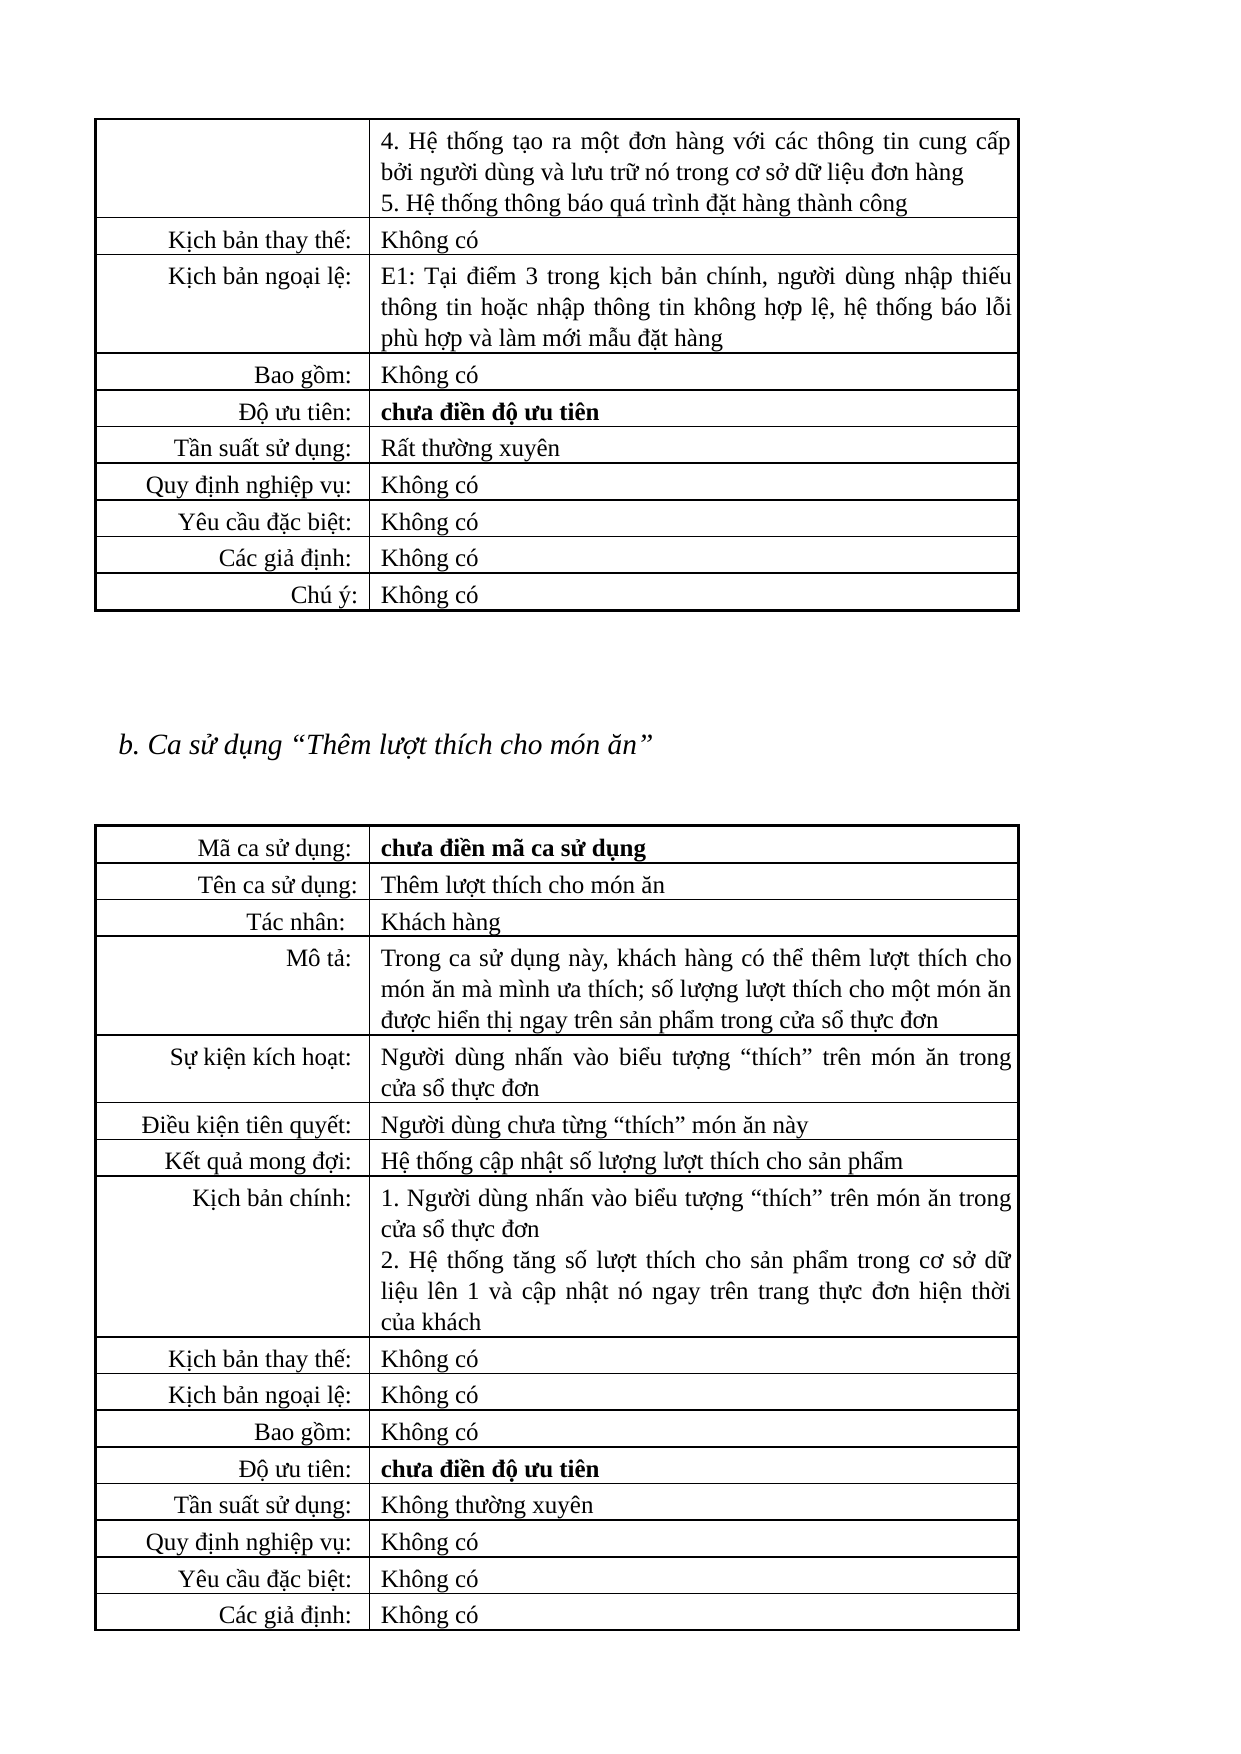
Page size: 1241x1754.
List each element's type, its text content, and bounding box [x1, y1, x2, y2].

table_cell Không có [370, 1521, 1017, 1556]
table_cell Điều kiện tiên quyết: [97, 1103, 369, 1138]
table_cell Không có [370, 537, 1017, 572]
table_cell Rất thường xuyên [370, 427, 1017, 462]
table_cell Không có [370, 1374, 1017, 1409]
table_cell Kịch bản thay thế: [97, 218, 369, 253]
table_cell [97, 120, 369, 217]
table_cell Tên ca sử dụng: [97, 864, 369, 899]
table_cell Không có [370, 1558, 1017, 1593]
table_cell chưa điền độ ưu tiên [370, 1448, 1017, 1483]
table_cell Tần suất sử dụng: [97, 427, 369, 462]
table_header Mã ca sử dụng: [97, 827, 369, 862]
table_cell Khách hàng [370, 900, 1017, 935]
table_cell Thêm lượt thích cho món ăn [370, 864, 1017, 899]
table_cell 1. Người dùng nhấn vào biểu tượng “thích” trên món ăn trong cửa sổ thực đơn 2. Hệ thống tăng số lượt thích cho sản phẩm trong cơ sở dữ liệu lên 1 và cập nhật nó ngay trên trang thực đơn hiện thời của khách [370, 1177, 1017, 1336]
table_cell Bao gồm: [97, 1411, 369, 1446]
table_cell Hệ thống cập nhật số lượng lượt thích cho sản phẩm [370, 1140, 1017, 1175]
table_cell Không có [370, 1411, 1017, 1446]
table_cell Trong ca sử dụng này, khách hàng có thể thêm lượt thích cho món ăn mà mình ưa thích; số lượng lượt thích cho một món ăn được hiển thị ngay trên sản phẩm trong cửa sổ thực đơn [370, 937, 1017, 1034]
table_cell Người dùng chưa từng “thích” món ăn này [370, 1103, 1017, 1138]
table_cell Người dùng nhấn vào biểu tượng “thích” trên món ăn trong cửa sổ thực đơn [370, 1036, 1017, 1102]
table_cell Kịch bản ngoại lệ: [97, 255, 369, 352]
table_cell Độ ưu tiên: [97, 391, 369, 426]
table_header chưa điền mã ca sử dụng [370, 827, 1017, 862]
table_cell Không có [370, 354, 1017, 389]
table_cell Tần suất sử dụng: [97, 1484, 369, 1519]
table_cell Không có [370, 1594, 1017, 1629]
table_cell Bao gồm: [97, 354, 369, 389]
table_cell Các giả định: [97, 1594, 369, 1629]
table_cell Chú ý: [97, 574, 369, 609]
table_cell Sự kiện kích hoạt: [97, 1036, 369, 1102]
table_cell Không thường xuyên [370, 1484, 1017, 1519]
table_cell Yêu cầu đặc biệt: [97, 1558, 369, 1593]
table_cell Yêu cầu đặc biệt: [97, 501, 369, 536]
table_cell chưa điền độ ưu tiên [370, 391, 1017, 426]
table_cell Không có [370, 501, 1017, 536]
table_cell Không có [370, 218, 1017, 253]
table_cell Kịch bản chính: [97, 1177, 369, 1336]
table_cell Kịch bản thay thế: [97, 1338, 369, 1373]
table_cell Kết quả mong đợi: [97, 1140, 369, 1175]
subtitle b. Ca sử dụng “Thêm lượt thích cho món ăn” [118, 727, 1122, 761]
table_cell Không có [370, 574, 1017, 609]
table_cell Kịch bản ngoại lệ: [97, 1374, 369, 1409]
table_cell Quy định nghiệp vụ: [97, 464, 369, 499]
table_cell 4. Hệ thống tạo ra một đơn hàng với các thông tin cung cấp bởi người dùng và lưu trữ nó trong cơ sở dữ liệu đơn hàng 5. Hệ thống thông báo quá trình đặt hàng thành công [370, 120, 1017, 217]
table_cell Độ ưu tiên: [97, 1448, 369, 1483]
table_cell Các giả định: [97, 537, 369, 572]
table_cell Mô tả: [97, 937, 369, 1034]
table_cell E1: Tại điểm 3 trong kịch bản chính, người dùng nhập thiếu thông tin hoặc nhập thông tin không hợp lệ, hệ thống báo lỗi phù hợp và làm mới mẫu đặt hàng [370, 255, 1017, 352]
table_cell Quy định nghiệp vụ: [97, 1521, 369, 1556]
table_cell Tác nhân: [97, 900, 369, 935]
table_cell Không có [370, 464, 1017, 499]
table_cell Không có [370, 1338, 1017, 1373]
